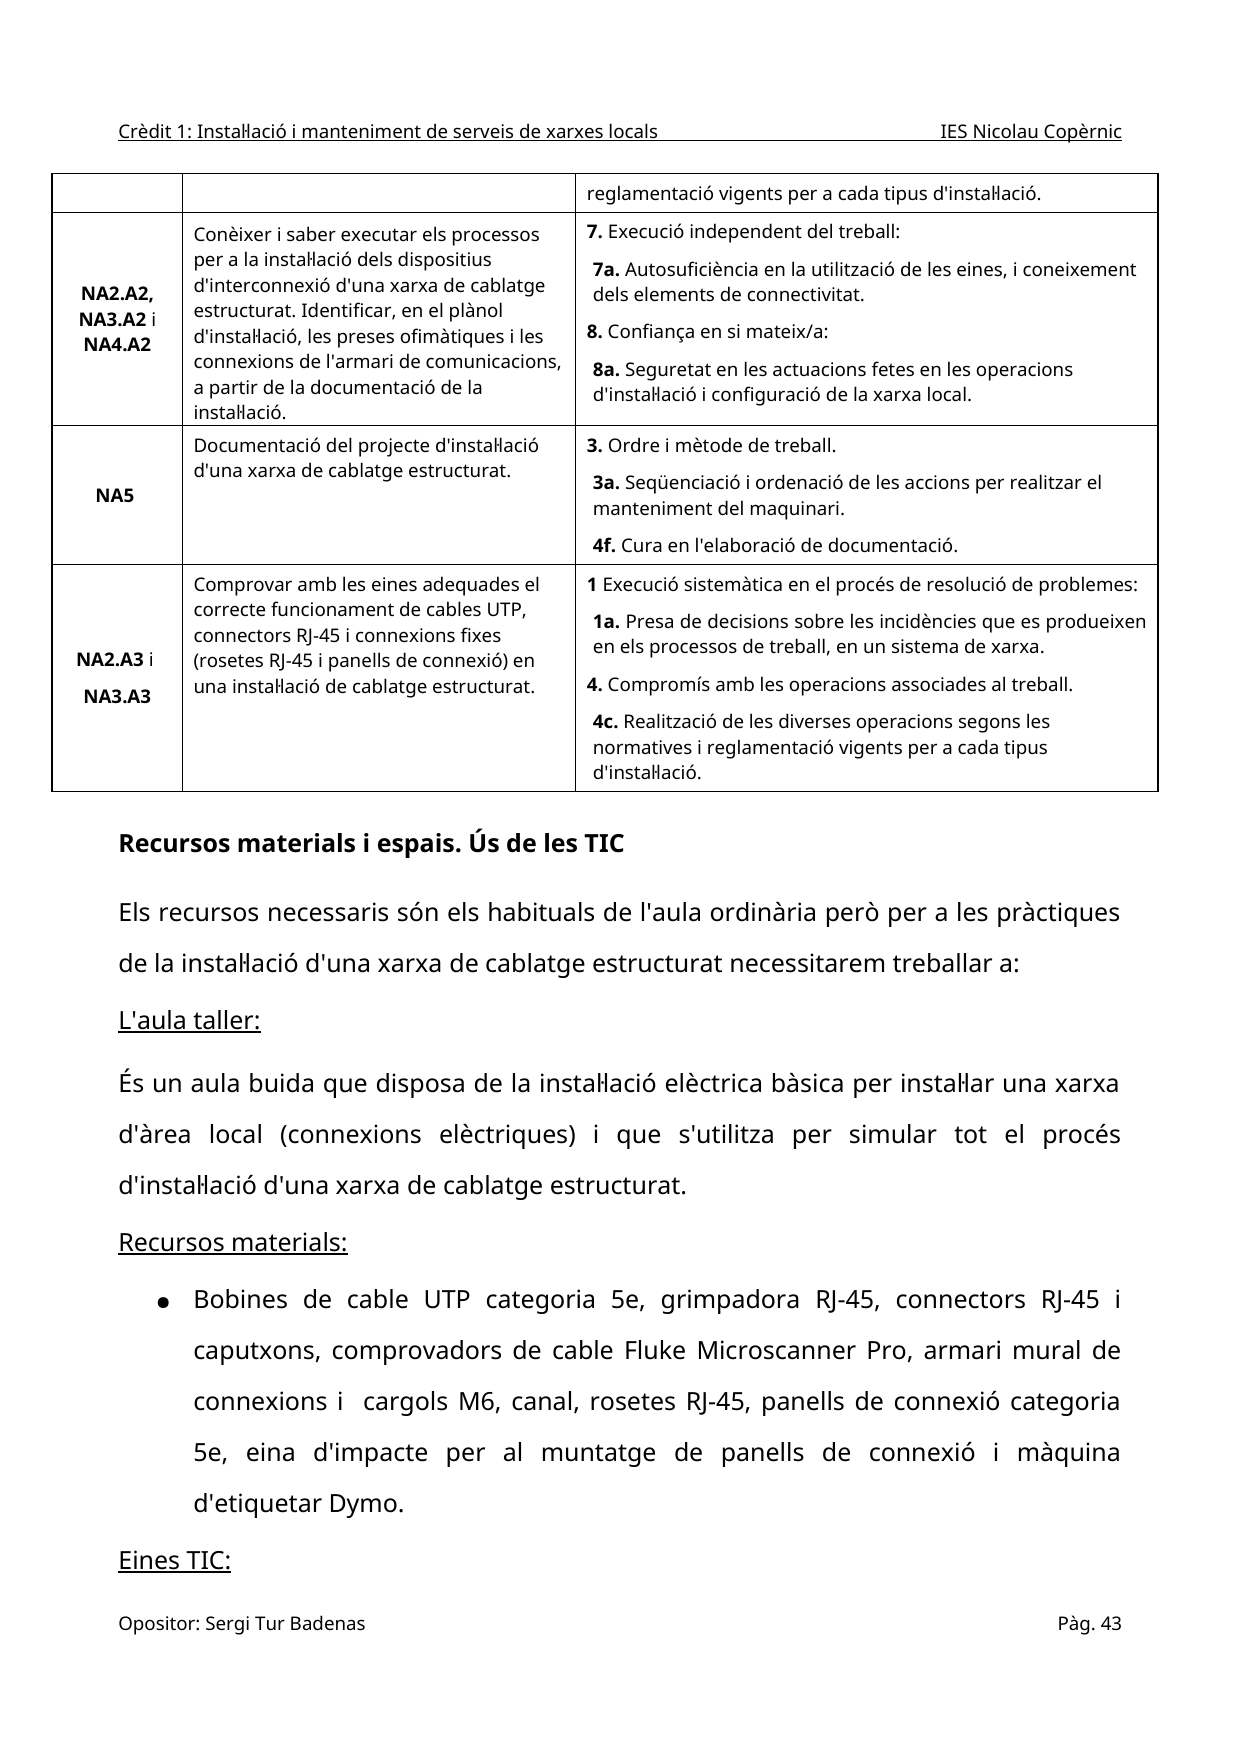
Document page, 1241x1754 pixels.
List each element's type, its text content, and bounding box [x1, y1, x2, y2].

table_cell Documentació del projecte d'instal·lació d'una xarxa de cablatge estructurat. [183, 426, 575, 564]
text L'aula taller: [118, 1002, 1122, 1036]
text Recursos materials i espais. Ús de les TIC [118, 826, 1122, 860]
table_cell NA2.A2, NA3.A2 i NA4.A2 [53, 213, 182, 425]
table_cell Conèixer i saber executar els processos per a la instal·lació dels dispositius d'interconnexió d'una xarxa de cablatge estructurat. Identificar, en el plànol d'instal·lació, les preses ofimàtiques i les connexions de l'armari de comunicacions, a partir de la documentació de la instal·lació. [183, 213, 575, 425]
text És un aula buida que disposa de la instal·lació elèctrica bàsica per instal·lar una xarxa d'àrea local (connexions elèctriques) i que s'utilitza per simular tot el procés d'instal·lació d'una xarxa de cablatge estructurat. [118, 1065, 1122, 1201]
table_cell 3. Ordre i mètode de treball. 3a. Seqüenciació i ordenació de les accions per realitzar el manteniment del maquinari. 4f. Cura en l'elaboració de documentació. [576, 426, 1157, 564]
text Recursos materials: [118, 1224, 1122, 1258]
table_cell 7. Execució independent del treball: 7a. Autosuficiència en la utilització de les eines, i coneixement dels elements de connectivitat. 8. Confiança en si mateix/a: 8a. Seguretat en les actuacions fetes en les operacions d'instal·lació i configuració de la xarxa local. [576, 213, 1157, 425]
table_cell [183, 174, 575, 212]
text Eines TIC: [118, 1542, 1122, 1576]
table_cell NA5 [53, 426, 182, 564]
text Els recursos necessaris són els habituals de l'aula ordinària però per a les pràctiques de la instal·lació d'una xarxa de cablatge estructurat necessitarem treballar a: [118, 894, 1122, 979]
table_cell reglamentació vigents per a cada tipus d'instal·lació. [576, 174, 1157, 212]
table_cell [53, 174, 182, 212]
list Bobines de cable UTP categoria 5e, grimpadora RJ-45, connectors RJ-45 i caputxons, comprovadors de cable Fluke Microscanner Pro, armari mural de connexions i cargols M6, canal, rosetes RJ-45, panells de connexió categoria 5e, eina d'impacte per al muntatge de panells de connexió i màquina d'etiquetar Dymo. [156, 1281, 1122, 1519]
table_cell 1 Execució sistemàtica en el procés de resolució de problemes: 1a. Presa de decisions sobre les incidències que es produeixen en els processos de treball, en un sistema de xarxa. 4. Compromís amb les operacions associades al treball. 4c. Realització de les diverses operacions segons les normatives i reglamentació vigents per a cada tipus d'instal·lació. [576, 565, 1157, 791]
table_cell Comprovar amb les eines adequades el correcte funcionament de cables UTP, connectors RJ-45 i connexions fixes (rosetes RJ-45 i panells de connexió) en una instal·lació de cablatge estructurat. [183, 565, 575, 791]
table_cell NA2.A3 i NA3.A3 [53, 565, 182, 791]
